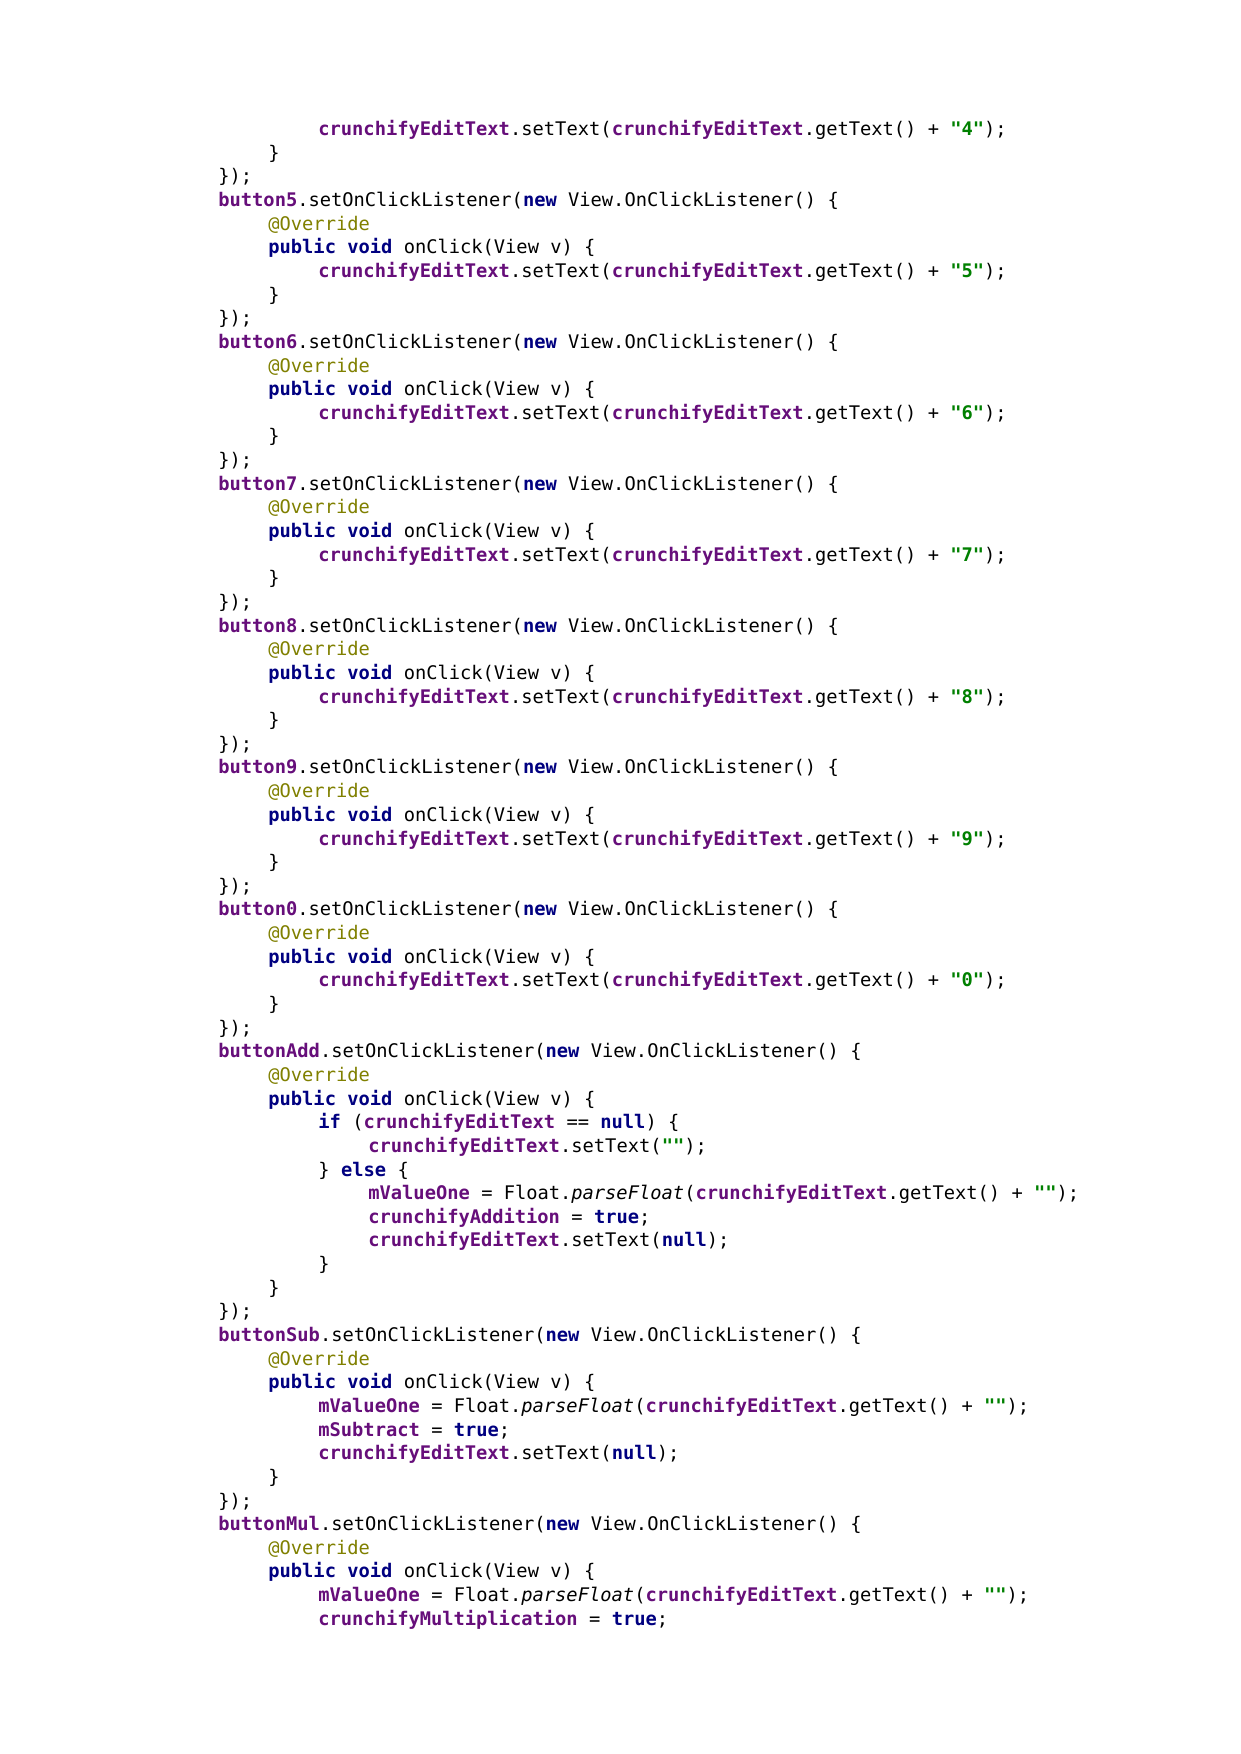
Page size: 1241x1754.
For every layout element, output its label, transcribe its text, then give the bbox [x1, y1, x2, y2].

text } [118, 1277, 1122, 1300]
text mValueOne = Float.parseFloat(crunchifyEditText.getText() + ""); [118, 1395, 1122, 1419]
text @Override [118, 354, 1122, 378]
text } [118, 709, 1122, 733]
text crunchifyEditText.setText(crunchifyEditText.getText() + "8"); [118, 686, 1122, 709]
text public void onClick(View v) { [118, 1088, 1122, 1111]
text mValueOne = Float.parseFloat(crunchifyEditText.getText() + ""); [118, 1182, 1122, 1206]
text @Override [118, 780, 1122, 804]
text }); [118, 591, 1122, 615]
text } [118, 1466, 1122, 1489]
text button9.setOnClickListener(new View.OnClickListener() { [118, 757, 1122, 780]
text buttonMul.setOnClickListener(new View.OnClickListener() { [118, 1513, 1122, 1537]
text crunchifyEditText.setText(null); [118, 1229, 1122, 1253]
text public void onClick(View v) { [118, 520, 1122, 544]
text @Override [118, 922, 1122, 946]
text } else { [118, 1158, 1122, 1182]
text crunchifyEditText.setText(crunchifyEditText.getText() + "9"); [118, 827, 1122, 851]
text } [118, 851, 1122, 875]
text if (crunchifyEditText == null) { [118, 1111, 1122, 1135]
text @Override [118, 1537, 1122, 1561]
text }); [118, 1017, 1122, 1040]
text }); [118, 165, 1122, 189]
text } [118, 284, 1122, 307]
text crunchifyEditText.setText(""); [118, 1135, 1122, 1158]
text public void onClick(View v) { [118, 946, 1122, 969]
text }); [118, 1300, 1122, 1324]
text crunchifyEditText.setText(crunchifyEditText.getText() + "0"); [118, 969, 1122, 993]
text buttonSub.setOnClickListener(new View.OnClickListener() { [118, 1324, 1122, 1348]
text public void onClick(View v) { [118, 378, 1122, 402]
text } [118, 567, 1122, 591]
text } [118, 1253, 1122, 1277]
text public void onClick(View v) { [118, 804, 1122, 827]
text public void onClick(View v) { [118, 662, 1122, 686]
text crunchifyEditText.setText(crunchifyEditText.getText() + "7"); [118, 544, 1122, 567]
text }); [118, 875, 1122, 898]
text }); [118, 1489, 1122, 1513]
text button0.setOnClickListener(new View.OnClickListener() { [118, 898, 1122, 922]
text @Override [118, 496, 1122, 520]
text }); [118, 449, 1122, 473]
text buttonAdd.setOnClickListener(new View.OnClickListener() { [118, 1040, 1122, 1064]
text public void onClick(View v) { [118, 1561, 1122, 1584]
text crunchifyEditText.setText(crunchifyEditText.getText() + "5"); [118, 260, 1122, 284]
text crunchifyMultiplication = true; [118, 1608, 1122, 1631]
text crunchifyEditText.setText(crunchifyEditText.getText() + "4"); [118, 118, 1122, 142]
text @Override [118, 213, 1122, 236]
text } [118, 142, 1122, 165]
text } [118, 993, 1122, 1017]
text public void onClick(View v) { [118, 1371, 1122, 1395]
text public void onClick(View v) { [118, 236, 1122, 260]
text crunchifyEditText.setText(crunchifyEditText.getText() + "6"); [118, 402, 1122, 426]
text button6.setOnClickListener(new View.OnClickListener() { [118, 331, 1122, 354]
text crunchifyEditText.setText(null); [118, 1442, 1122, 1466]
text button5.setOnClickListener(new View.OnClickListener() { [118, 189, 1122, 213]
text } [118, 426, 1122, 449]
text @Override [118, 638, 1122, 662]
text @Override [118, 1064, 1122, 1088]
text }); [118, 733, 1122, 757]
text mValueOne = Float.parseFloat(crunchifyEditText.getText() + ""); [118, 1584, 1122, 1608]
text mSubtract = true; [118, 1419, 1122, 1442]
text crunchifyAddition = true; [118, 1206, 1122, 1229]
text }); [118, 307, 1122, 331]
text @Override [118, 1348, 1122, 1371]
text button7.setOnClickListener(new View.OnClickListener() { [118, 473, 1122, 496]
text button8.setOnClickListener(new View.OnClickListener() { [118, 615, 1122, 638]
